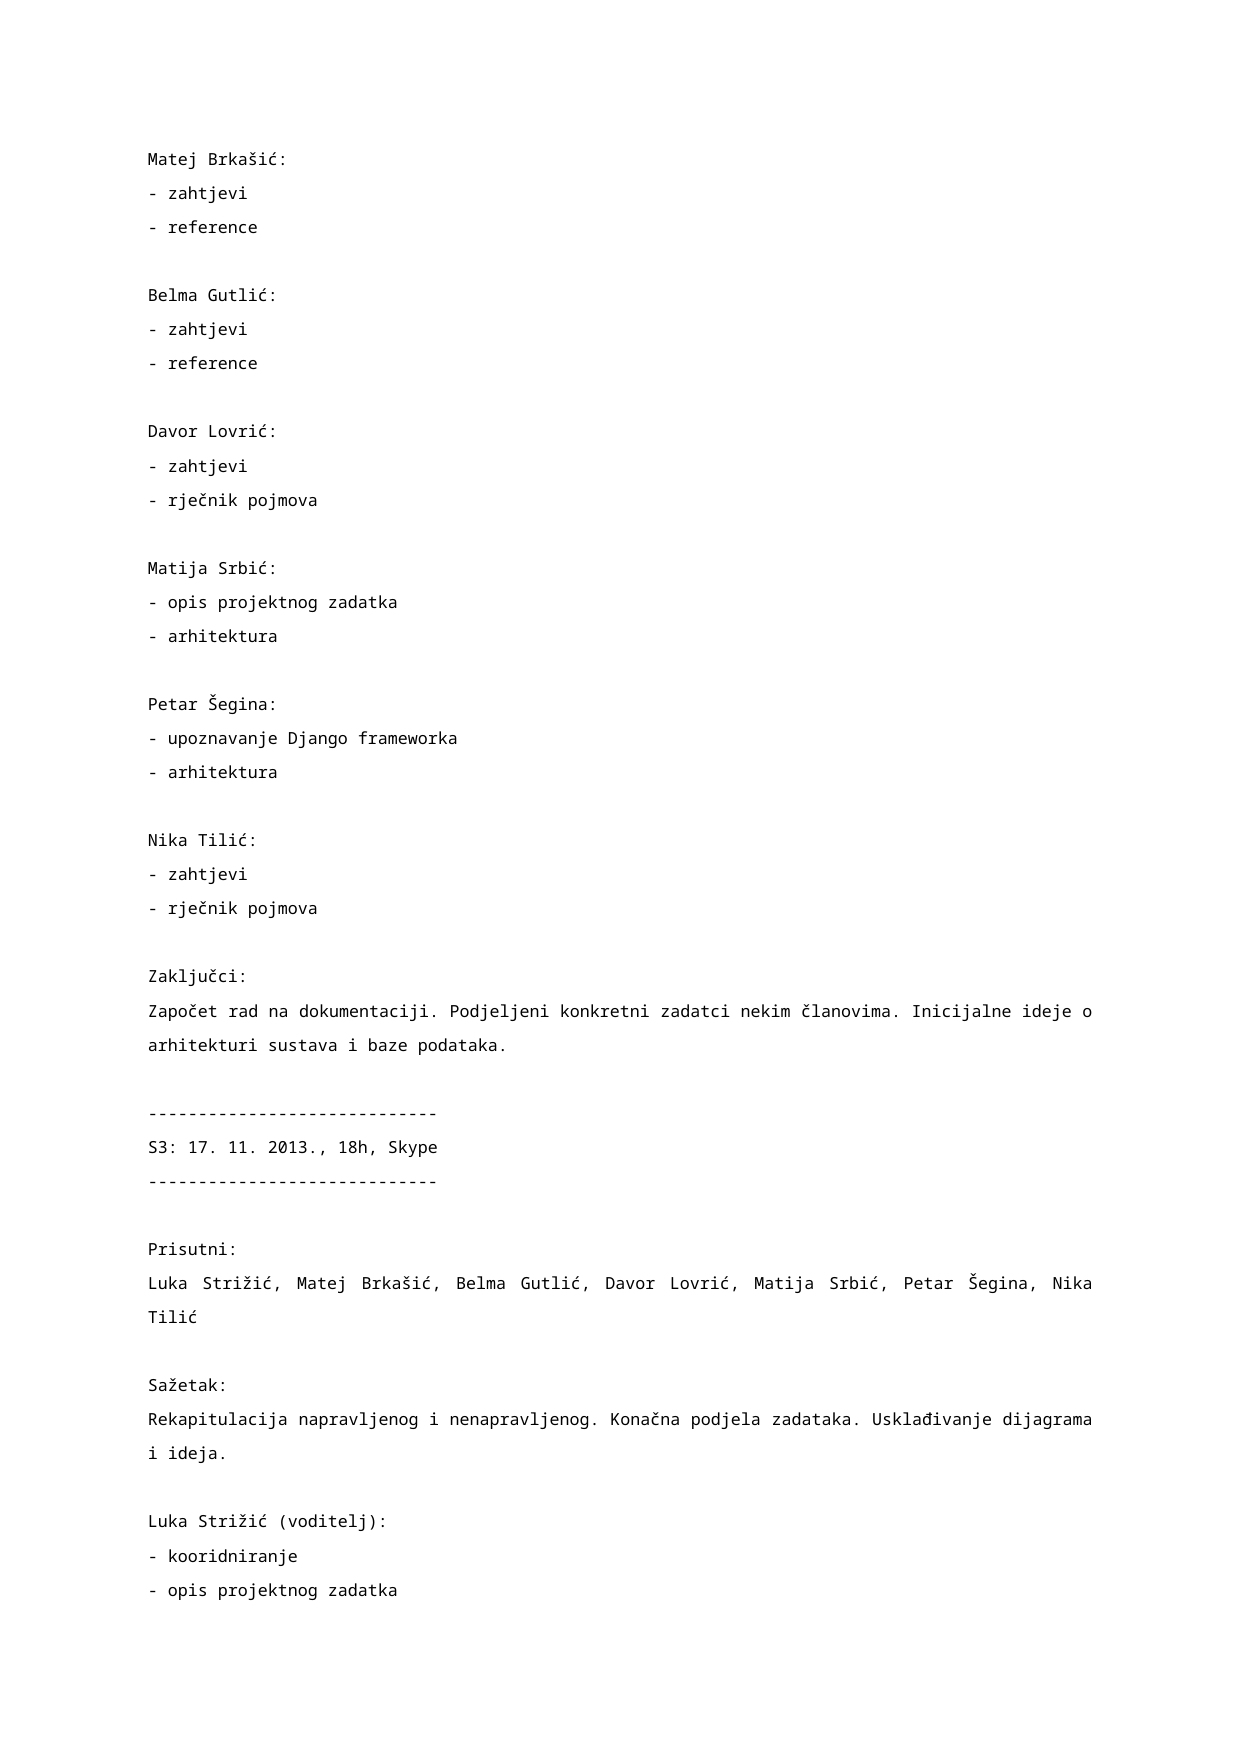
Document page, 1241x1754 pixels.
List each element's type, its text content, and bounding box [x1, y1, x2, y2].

text - rječnik pojmova [148, 897, 1093, 920]
text - opis projektnog zadatka [148, 1578, 1093, 1601]
text - zahtjevi [148, 863, 1093, 886]
text Nika Tilić: [148, 829, 1093, 852]
text Petar Šegina: [148, 693, 1093, 715]
text - zahtjevi [148, 318, 1093, 341]
text Sažetak: [148, 1374, 1093, 1397]
text Luka Strižić (voditelj): [148, 1510, 1093, 1533]
text - zahtjevi [148, 454, 1093, 477]
text - reference [148, 216, 1093, 238]
text - zahtjevi [148, 182, 1093, 204]
text - arhitektura [148, 624, 1093, 647]
text S3: 17. 11. 2013., 18h, Skype [148, 1135, 1093, 1158]
text Belma Gutlić: [148, 284, 1093, 307]
text - upoznavanje Django frameworka [148, 727, 1093, 749]
text Luka Strižić, Matej Brkašić, Belma Gutlić, Davor Lovrić, Matija Srbić, Petar Šegina, Nika Tilić [148, 1272, 1093, 1328]
text Matija Srbić: [148, 556, 1093, 579]
text - rječnik pojmova [148, 488, 1093, 511]
text - arhitektura [148, 761, 1093, 783]
text Davor Lovrić: [148, 420, 1093, 443]
text Prisutni: [148, 1238, 1093, 1260]
text ----------------------------- [148, 1169, 1093, 1192]
text Rekapitulacija napravljenog i nenapravljenog. Konačna podjela zadataka. Usklađivanje dijagrama i ideja. [148, 1408, 1093, 1465]
text Matej Brkašić: [148, 148, 1093, 170]
text - kooridniranje [148, 1544, 1093, 1567]
text Započet rad na dokumentaciji. Podjeljeni konkretni zadatci nekim članovima. Inicijalne ideje o arhitekturi sustava i baze podataka. [148, 999, 1093, 1056]
text - opis projektnog zadatka [148, 590, 1093, 613]
text Zaključci: [148, 965, 1093, 988]
text - reference [148, 352, 1093, 375]
text ----------------------------- [148, 1101, 1093, 1124]
